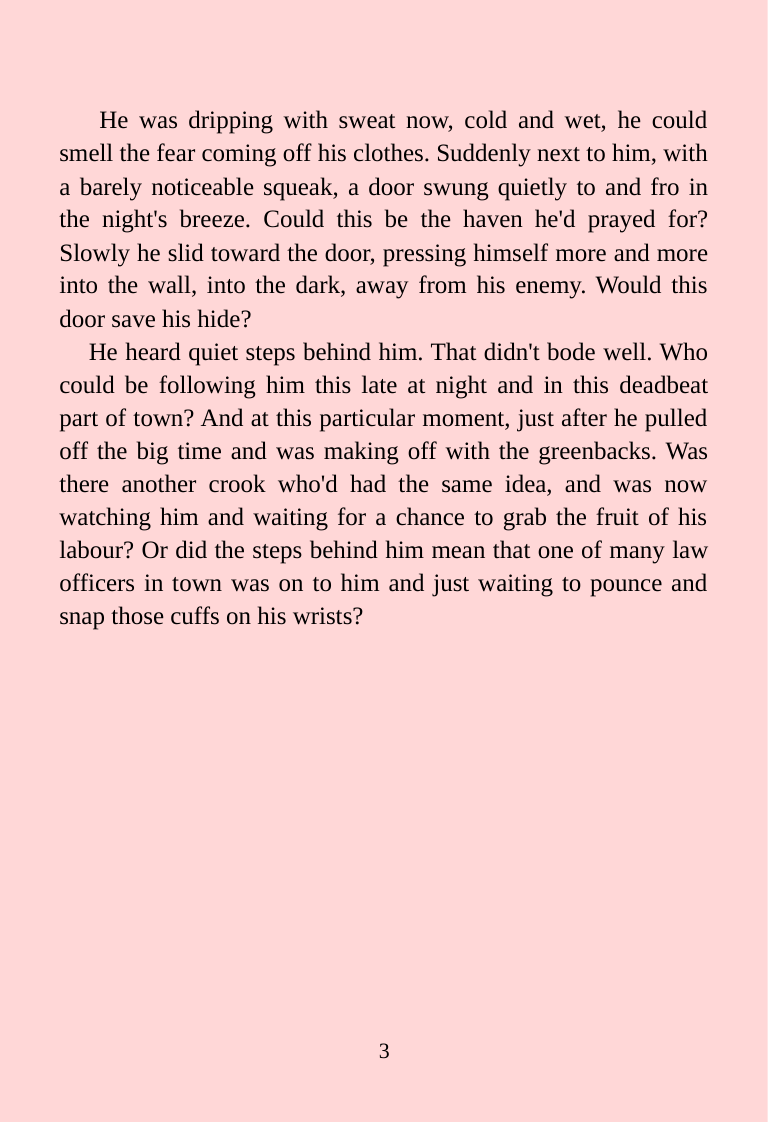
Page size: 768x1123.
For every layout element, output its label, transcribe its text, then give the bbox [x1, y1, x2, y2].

text He was dripping with sweat now, cold and wet, he could smell the fear coming off his clothes. Suddenly next to him, with a barely noticeable squeak, a door swung quietly to and fro in the night's breeze. Could this be the haven he'd prayed for? Slowly he slid toward the door, pressing himself more and more into the wall, into the dark, away from his enemy. Would this door save his hide? [59, 106, 709, 332]
text He heard quiet steps behind him. That didn't bode well. Who could be following him this late at night and in this deadbeat part of town? And at this particular moment, just after he pulled off the big time and was making off with the greenbacks. Was there another crook who'd had the same idea, and was now watching him and waiting for a chance to grab the fruit of his labour? Or did the steps behind him mean that one of many law officers in town was on to him and just waiting to pounce and snap those cuffs on his wrists? [59, 337, 709, 629]
